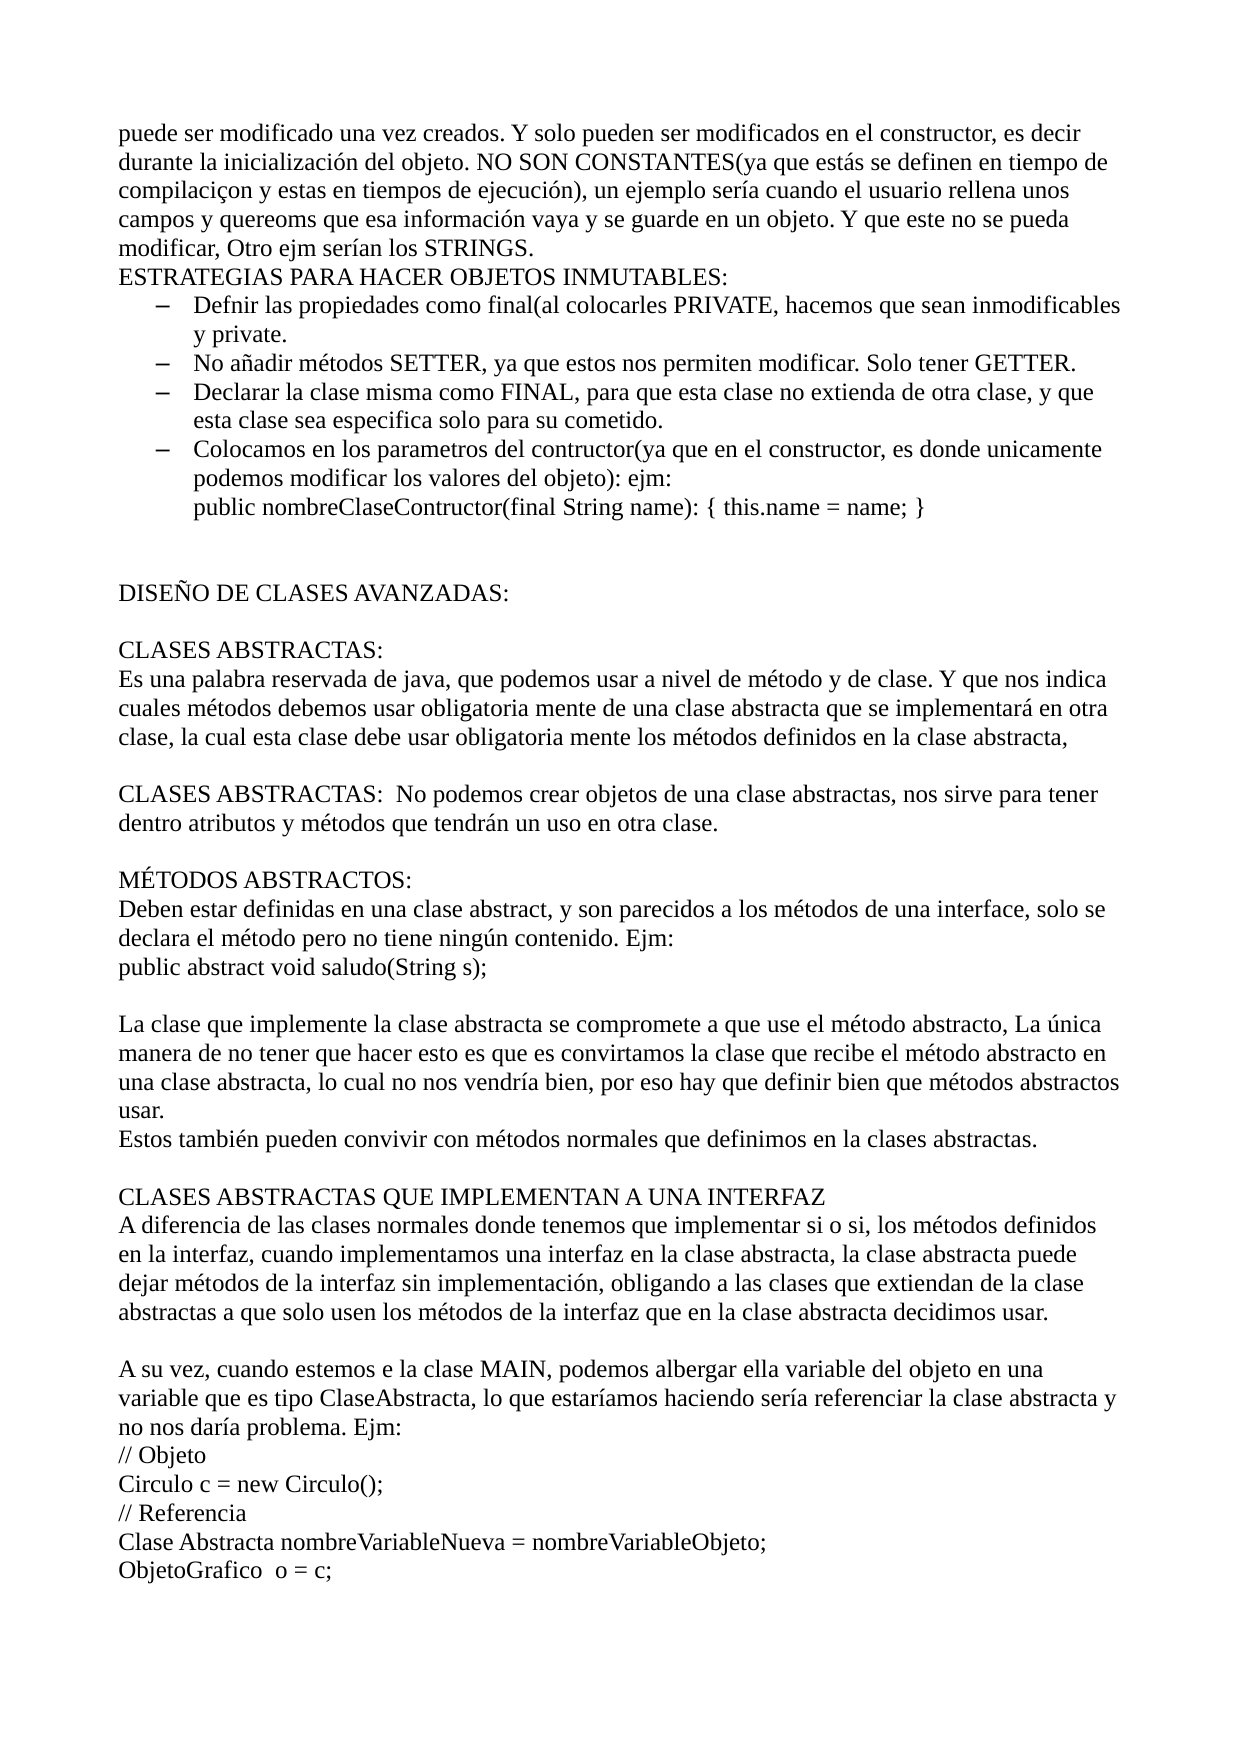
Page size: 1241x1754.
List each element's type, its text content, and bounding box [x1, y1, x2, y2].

text // Objeto [118, 1441, 1122, 1469]
text CLASES ABSTRACTAS: No podemos crear objetos de una clase abstractas, nos sirve para tener dentro atributos y métodos que tendrán un uso en otra clase. [118, 779, 1122, 837]
text Clase Abstracta nombreVariableNueva = nombreVariableObjeto; [118, 1527, 1122, 1556]
text // Referencia [118, 1498, 1122, 1527]
list Declarar la clase misma como FINAL, para que esta clase no extienda de otra clase, y que esta clase sea especifica solo para su cometido. [156, 377, 1122, 434]
text ObjetoGrafico o = c; [118, 1556, 1122, 1584]
text Deben estar definidas en una clase abstract, y son parecidos a los métodos de una interface, solo se declara el método pero no tiene ningún contenido. Ejm: [118, 894, 1122, 952]
list No añadir métodos SETTER, ya que estos nos permiten modificar. Solo tener GETTER. [156, 348, 1122, 377]
text Circulo c = new Circulo(); [118, 1469, 1122, 1498]
text MÉTODOS ABSTRACTOS: [118, 866, 1122, 894]
list public nombreClaseContructor(final String name): { this.name = name; } [156, 492, 1122, 521]
text puede ser modificado una vez creados. Y solo pueden ser modificados en el constructor, es decir durante la inicialización del objeto. NO SON CONSTANTES(ya que estás se definen en tiempo de compilaciçon y estas en tiempos de ejecución), un ejemplo sería cuando el usuario rellena unos campos y quereoms que esa información vaya y se guarde en un objeto. Y que este no se pueda modificar, Otro ejm serían los STRINGS. [118, 118, 1122, 262]
text DISEÑO DE CLASES AVANZADAS: [118, 578, 1122, 607]
list Colocamos en los parametros del contructor(ya que en el constructor, es donde unicamente podemos modificar los valores del objeto): ejm: [156, 434, 1122, 492]
list Defnir las propiedades como final(al colocarles PRIVATE, hacemos que sean inmodificables y private. [156, 291, 1122, 348]
text A diferencia de las clases normales donde tenemos que implementar si o si, los métodos definidos en la interfaz, cuando implementamos una interfaz en la clase abstracta, la clase abstracta puede dejar métodos de la interfaz sin implementación, obligando a las clases que extiendan de la clase abstractas a que solo usen los métodos de la interfaz que en la clase abstracta decidimos usar. [118, 1211, 1122, 1326]
text Es una palabra reservada de java, que podemos usar a nivel de método y de clase. Y que nos indica cuales métodos debemos usar obligatoria mente de una clase abstracta que se implementará en otra clase, la cual esta clase debe usar obligatoria mente los métodos definidos en la clase abstracta, [118, 664, 1122, 751]
text A su vez, cuando estemos e la clase MAIN, podemos albergar ella variable del objeto en una variable que es tipo ClaseAbstracta, lo que estaríamos haciendo sería referenciar la clase abstracta y no nos daría problema. Ejm: [118, 1354, 1122, 1441]
text public abstract void saludo(String s); [118, 952, 1122, 981]
text CLASES ABSTRACTAS: [118, 636, 1122, 664]
text Estos también pueden convivir con métodos normales que definimos en la clases abstractas. [118, 1124, 1122, 1153]
text ESTRATEGIAS PARA HACER OBJETOS INMUTABLES: [118, 262, 1122, 291]
text La clase que implemente la clase abstracta se compromete a que use el método abstracto, La única manera de no tener que hacer esto es que es convirtamos la clase que recibe el método abstracto en una clase abstracta, lo cual no nos vendría bien, por eso hay que definir bien que métodos abstractos usar. [118, 1009, 1122, 1124]
text CLASES ABSTRACTAS QUE IMPLEMENTAN A UNA INTERFAZ [118, 1182, 1122, 1211]
